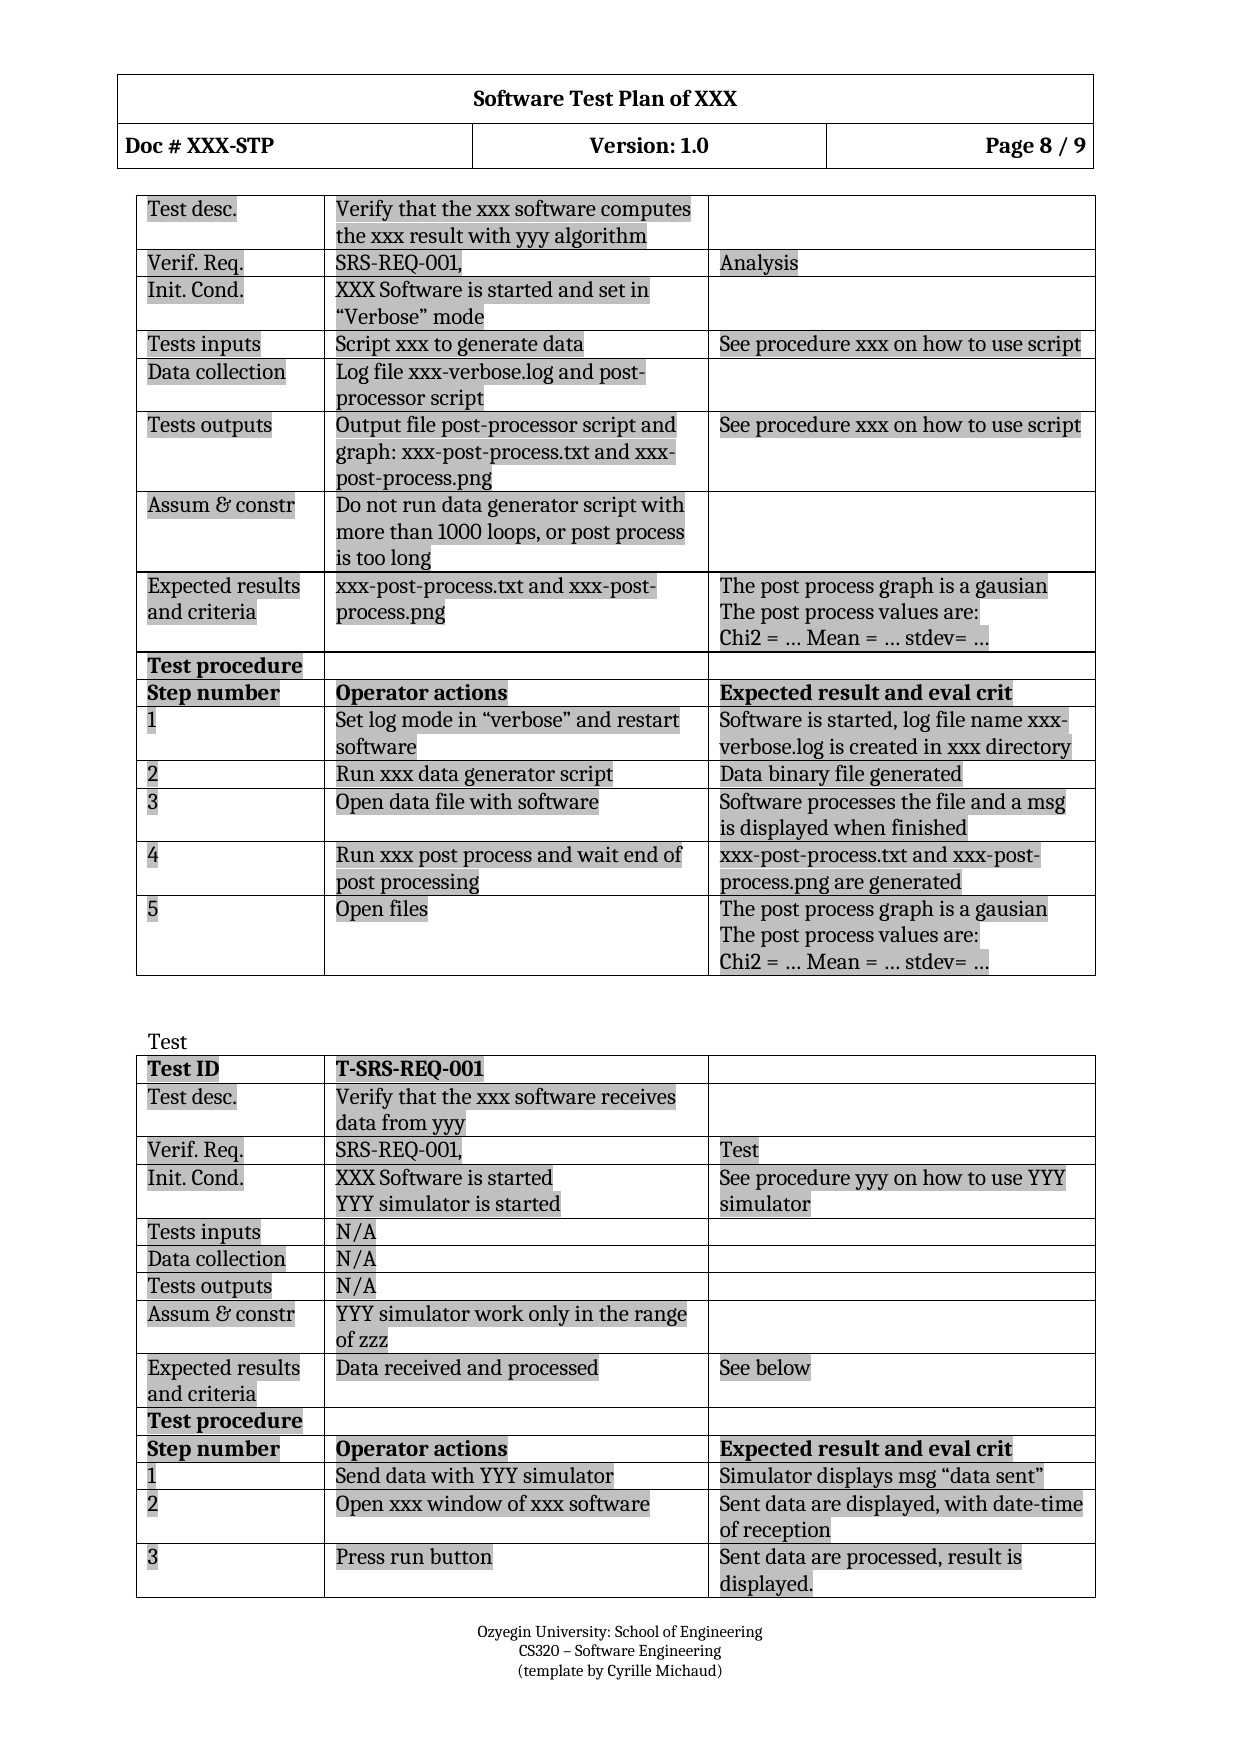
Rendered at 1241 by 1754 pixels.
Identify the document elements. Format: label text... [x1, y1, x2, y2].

table_cell Data collection [137, 1246, 324, 1272]
table_cell Tests outputs [137, 412, 324, 491]
table_cell Verify that the xxx software receives data from yyy [325, 1084, 708, 1136]
table_cell The post process graph is a gausian The post process values are: Chi2 = … Mean = … stdev= … [709, 896, 1095, 975]
table_cell SRS-REQ-001, [325, 1137, 708, 1164]
table_cell Tests inputs [137, 1219, 324, 1245]
table_cell Assum & constr [137, 1301, 324, 1353]
table_cell See below [709, 1354, 1095, 1407]
table_cell Init. Cond. [137, 277, 324, 330]
table_cell [709, 1408, 1095, 1434]
table_cell N/A [325, 1246, 708, 1272]
table_cell XXX Software is started and set in “Verbose” mode [325, 277, 708, 330]
table_cell Output file post-processor script and graph: xxx-post-process.txt and xxx-post-process.png [325, 412, 708, 491]
table_cell [709, 1246, 1095, 1272]
table_cell Tests outputs [137, 1273, 324, 1299]
table_cell [709, 359, 1095, 411]
table_cell Software is started, log file name xxx-verbose.log is created in xxx directory [709, 707, 1095, 760]
table_cell Operator actions [325, 680, 708, 706]
table_cell [709, 1301, 1095, 1353]
table_cell Simulator displays msg “data sent” [709, 1463, 1095, 1489]
table_cell Open data file with software [325, 789, 708, 841]
table_cell Init. Cond. [137, 1165, 324, 1217]
table_cell Test [709, 1137, 1095, 1164]
table_cell Press run button [325, 1544, 708, 1597]
text Test [148, 1029, 1092, 1055]
table_cell N/A [325, 1273, 708, 1299]
table_cell Expected results and criteria [137, 573, 324, 651]
table_cell Analysis [709, 250, 1095, 276]
table_cell Operator actions [325, 1436, 708, 1462]
table_cell 5 [137, 896, 324, 975]
table_cell Step number [137, 680, 324, 706]
table_cell [325, 653, 708, 679]
table_cell Test desc. [137, 1084, 324, 1136]
table_cell xxx-post-process.txt and xxx-post-process.png are generated [709, 842, 1095, 895]
table_cell Data binary file generated [709, 761, 1095, 787]
table_cell Tests inputs [137, 331, 324, 357]
table_cell 2 [137, 1490, 324, 1543]
table_cell 1 [137, 707, 324, 760]
table_cell Verif. Req. [137, 1137, 324, 1164]
table_cell Script xxx to generate data [325, 331, 708, 357]
table_header Test ID [137, 1056, 324, 1082]
table_cell Expected results and criteria [137, 1354, 324, 1407]
table_cell 3 [137, 789, 324, 841]
table_cell Expected result and eval crit [709, 1436, 1095, 1462]
table_cell Assum & constr [137, 492, 324, 571]
table_cell [709, 653, 1095, 679]
table_cell Run xxx data generator script [325, 761, 708, 787]
table_cell Data collection [137, 359, 324, 411]
table_cell YYY simulator work only in the range of zzz [325, 1301, 708, 1353]
table_header T-SRS-REQ-001 [325, 1056, 708, 1082]
table_cell See procedure yyy on how to use YYY simulator [709, 1165, 1095, 1217]
table_cell 1 [137, 1463, 324, 1489]
table_cell [709, 1273, 1095, 1299]
table_cell See procedure xxx on how to use script [709, 331, 1095, 357]
table_cell [709, 277, 1095, 330]
table_cell Log file xxx-verbose.log and post-processor script [325, 359, 708, 411]
table_cell 3 [137, 1544, 324, 1597]
table_cell Run xxx post process and wait end of post processing [325, 842, 708, 895]
table_cell See procedure xxx on how to use script [709, 412, 1095, 491]
table_cell Do not run data generator script with more than 1000 loops, or post process is too long [325, 492, 708, 571]
table_cell 2 [137, 761, 324, 787]
table_cell Verify that the xxx software computes the xxx result with yyy algorithm [325, 196, 708, 249]
table_cell Sent data are processed, result is displayed. [709, 1544, 1095, 1597]
table_cell xxx-post-process.txt and xxx-post-process.png [325, 573, 708, 651]
table_cell [709, 492, 1095, 571]
table_cell [709, 196, 1095, 249]
table_cell Software processes the file and a msg is displayed when finished [709, 789, 1095, 841]
table_cell Set log mode in “verbose” and restart software [325, 707, 708, 760]
table_cell [709, 1084, 1095, 1136]
table_cell Test desc. [137, 196, 324, 249]
table_cell Step number [137, 1436, 324, 1462]
table_cell Data received and processed [325, 1354, 708, 1407]
table_cell XXX Software is started YYY simulator is started [325, 1165, 708, 1217]
table_cell The post process graph is a gausian The post process values are: Chi2 = … Mean = … stdev= … [709, 573, 1095, 651]
table_cell Expected result and eval crit [709, 680, 1095, 706]
table_cell [325, 1408, 708, 1434]
table_cell Send data with YYY simulator [325, 1463, 708, 1489]
table_header [709, 1056, 1095, 1082]
table_cell Test procedure [137, 1408, 324, 1434]
table_cell Sent data are displayed, with date-time of reception [709, 1490, 1095, 1543]
table_cell Open files [325, 896, 708, 975]
table_cell 4 [137, 842, 324, 895]
table_cell Verif. Req. [137, 250, 324, 276]
table_cell SRS-REQ-001, [325, 250, 708, 276]
table_cell Open xxx window of xxx software [325, 1490, 708, 1543]
table_cell N/A [325, 1219, 708, 1245]
table_cell Test procedure [137, 653, 324, 679]
table_cell [709, 1219, 1095, 1245]
